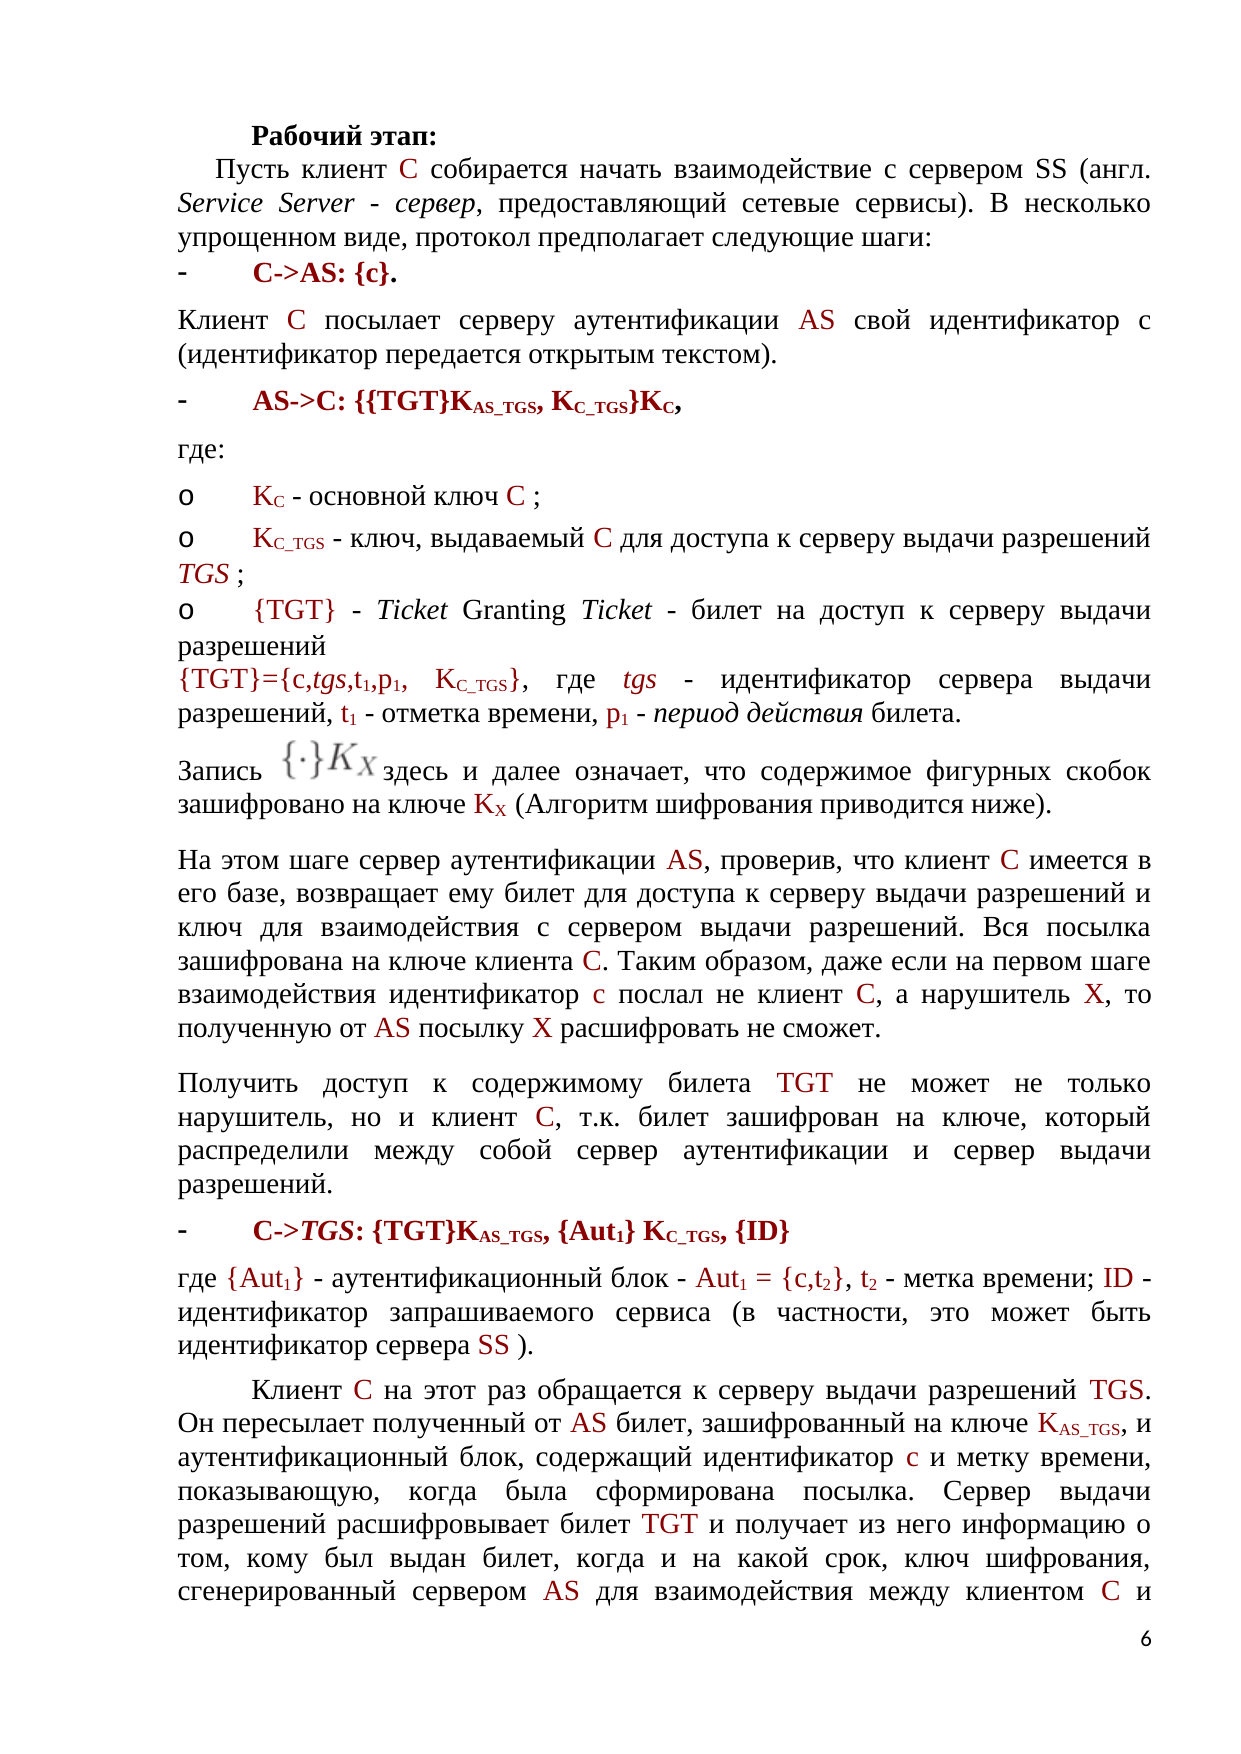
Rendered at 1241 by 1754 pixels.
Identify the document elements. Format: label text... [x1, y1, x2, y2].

text Рабочий этап: [177, 118, 1152, 152]
text {TGT}={c,tgs,t1,p1, KC_TGS}, где tgs - идентификатор сервера выдачи разрешений, t1 - отметка времени, p1 - период действия билета. [177, 662, 1152, 729]
list KC - основной ключ C ; [177, 478, 1152, 514]
text Получить доступ к содержимому билета TGT не может не только нарушитель, но и клиент C, т.к. билет зашифрован на ключе, который распределили между собой сервер аутентификации и сервер выдачи разрешений. [177, 1065, 1152, 1199]
list AS->C: {{TGT}KAS_TGS, KC_TGS}KC, [177, 383, 1152, 417]
list {TGT} - Ticket Granting Ticket - билет на доступ к серверу выдачи разрешений [177, 592, 1152, 662]
text Пусть клиент C собирается начать взаимодействие с сервером SS (англ. Service Server - сервер, предоставляющий сетевые сервисы). В несколько упрощенном виде, протокол предполагает следующие шаги: [177, 152, 1152, 252]
subtitle Клиент C на этот раз обращается к серверу выдачи разрешений ТGS. Он пересылает полученный от AS билет, зашифрованный на ключе KAS_TGS, и аутентификационный блок, содержащий идентификатор c и метку времени, показывающую, когда была сформирована посылка. Сервер выдачи разрешений расшифровывает билет TGT и получает из него информацию о том, кому был выдан билет, когда и на какой срок, ключ шифрования, сгенерированный сервером AS для взаимодействия между клиентом C и [177, 1372, 1152, 1607]
text Запись здесь и далее означает, что содержимое фигурных скобок зашифровано на ключе KX (Алгоритм шифрования приводится ниже). [177, 740, 1152, 820]
list C->TGS: {TGT}KAS_TGS, {Aut1} KC_TGS, {ID} [177, 1213, 1152, 1247]
text где: [177, 431, 1152, 464]
picture [276, 739, 383, 781]
text На этом шаге сервер аутентификации AS, проверив, что клиент C имеется в его базе, возвращает ему билет для доступа к серверу выдачи разрешений и ключ для взаимодействия с сервером выдачи разрешений. Вся посылка зашифрована на ключе клиента C. Таким образом, даже если на первом шаге взаимодействия идентификатор с послал не клиент С, а нарушитель X, то полученную от AS посылку X расшифровать не сможет. [177, 842, 1152, 1043]
list KC_TGS - ключ, выдаваемый C для доступа к серверу выдачи разрешений TGS ; [177, 520, 1152, 589]
list C->AS: {c}. [177, 255, 1152, 289]
text где {Aut1} - аутентификационный блок - Aut1 = {с,t2}, t2 - метка времени; ID - идентификатор запрашиваемого сервиса (в частности, это может быть идентификатор сервера SS ). [177, 1260, 1152, 1361]
text Клиент C посылает серверу аутентификации AS свой идентификатор c (идентификатор передается открытым текстом). [177, 302, 1152, 369]
